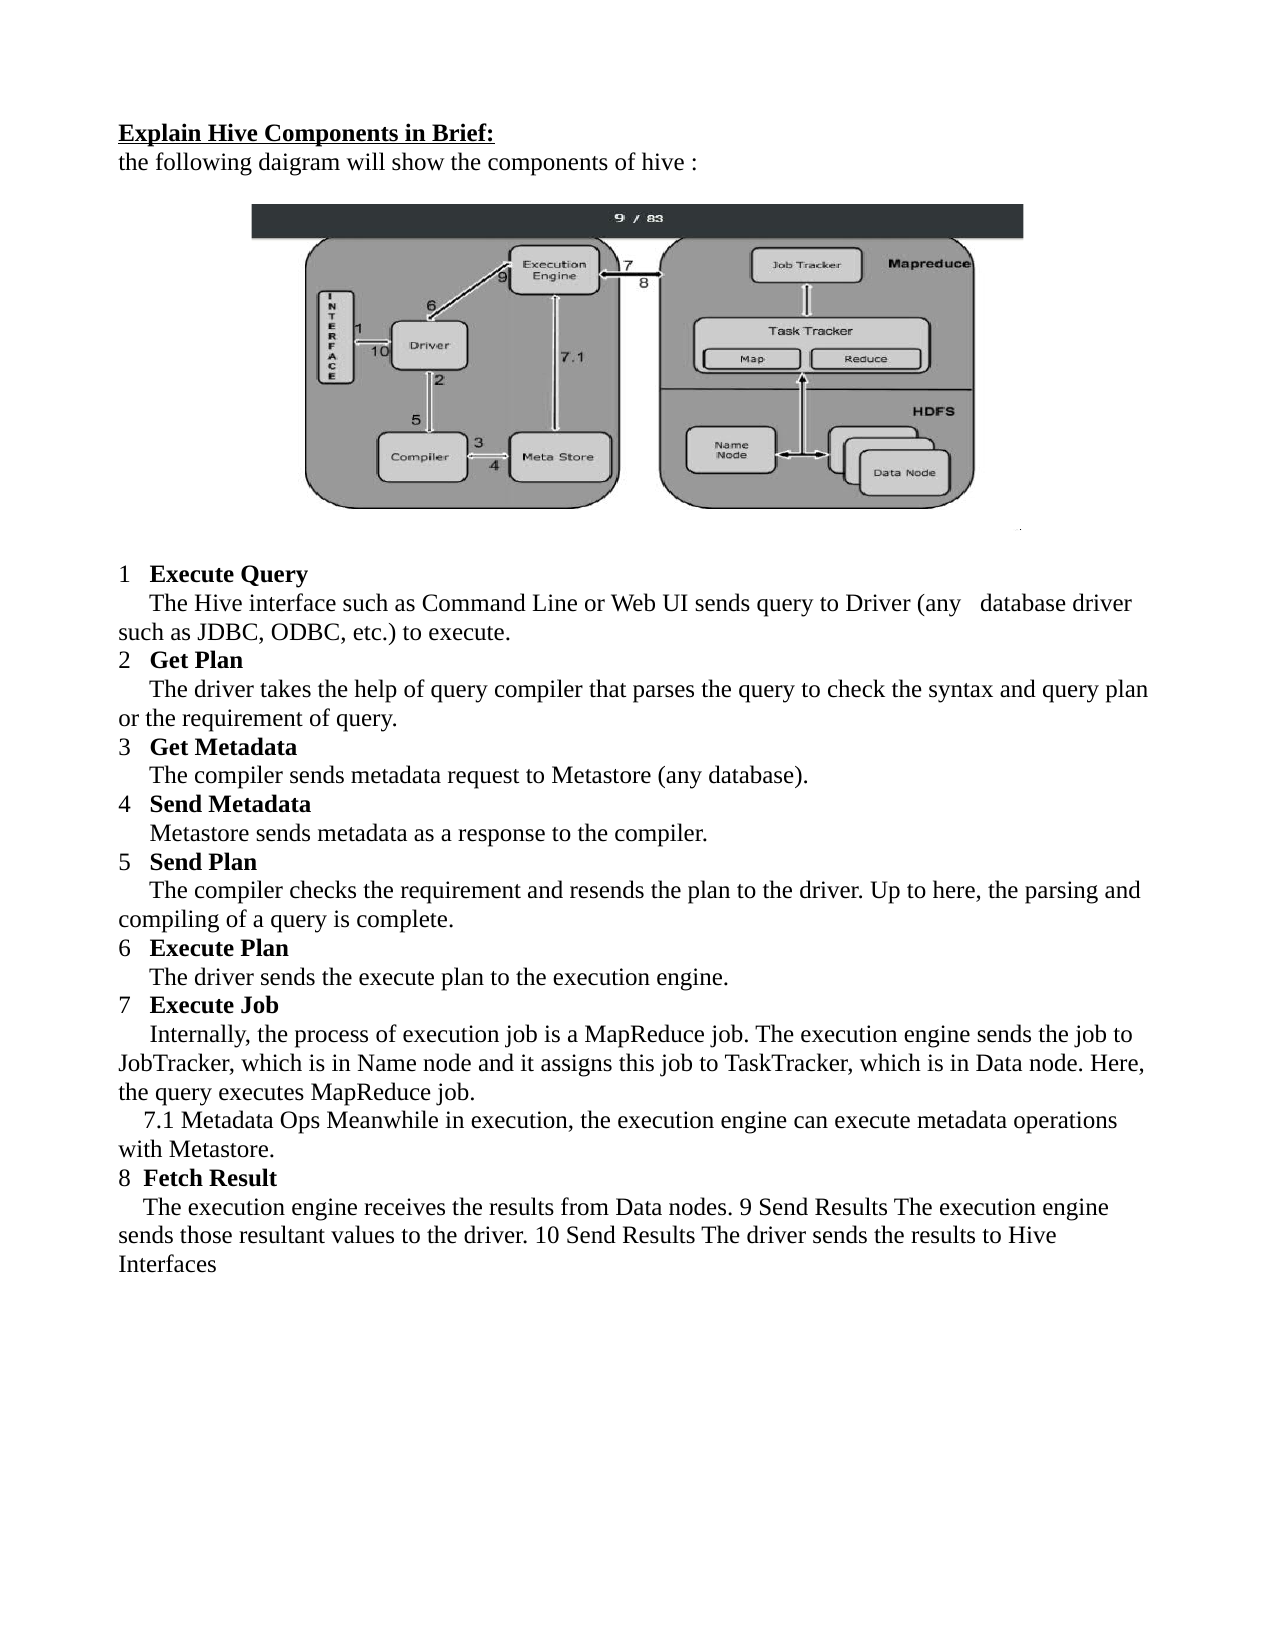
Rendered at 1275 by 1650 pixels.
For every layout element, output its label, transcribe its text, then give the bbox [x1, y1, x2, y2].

text 1 Execute Query [118, 559, 1157, 588]
text 4 Send Metadata [118, 789, 1157, 818]
text The compiler sends metadata request to Metastore (any database). [118, 761, 1157, 789]
text Metastore sends metadata as a response to the compiler. [118, 818, 1157, 847]
text 2 Get Plan [118, 646, 1157, 674]
text 7.1 Metadata Ops Meanwhile in execution, the execution engine can execute metadata operations with Metastore. [118, 1106, 1157, 1163]
text 7 Execute Job [118, 991, 1157, 1019]
text The compiler checks the requirement and resends the plan to the driver. Up to here, the parsing and compiling of a query is complete. [118, 876, 1157, 933]
picture [251, 204, 1024, 531]
text The Hive interface such as Command Line or Web UI sends query to Driver (any database driver such as JDBC, ODBC, etc.) to execute. [118, 588, 1157, 646]
text Explain Hive Components in Brief: [118, 118, 1157, 147]
text 6 Execute Plan [118, 933, 1157, 962]
text the following daigram will show the components of hive : [118, 147, 1157, 176]
text Internally, the process of execution job is a MapReduce job. The execution engine sends the job to JobTracker, which is in Name node and it assigns this job to TaskTracker, which is in Data node. Here, the query executes MapReduce job. [118, 1019, 1157, 1106]
text The execution engine receives the results from Data nodes. 9 Send Results The execution engine sends those resultant values to the driver. 10 Send Results The driver sends the results to Hive Interfaces [118, 1192, 1157, 1278]
text The driver sends the execute plan to the execution engine. [118, 962, 1157, 991]
text 3 Get Metadata [118, 732, 1157, 761]
text 5 Send Plan [118, 847, 1157, 876]
text The driver takes the help of query compiler that parses the query to check the syntax and query plan or the requirement of query. [118, 674, 1157, 732]
text 8 Fetch Result [118, 1163, 1157, 1192]
